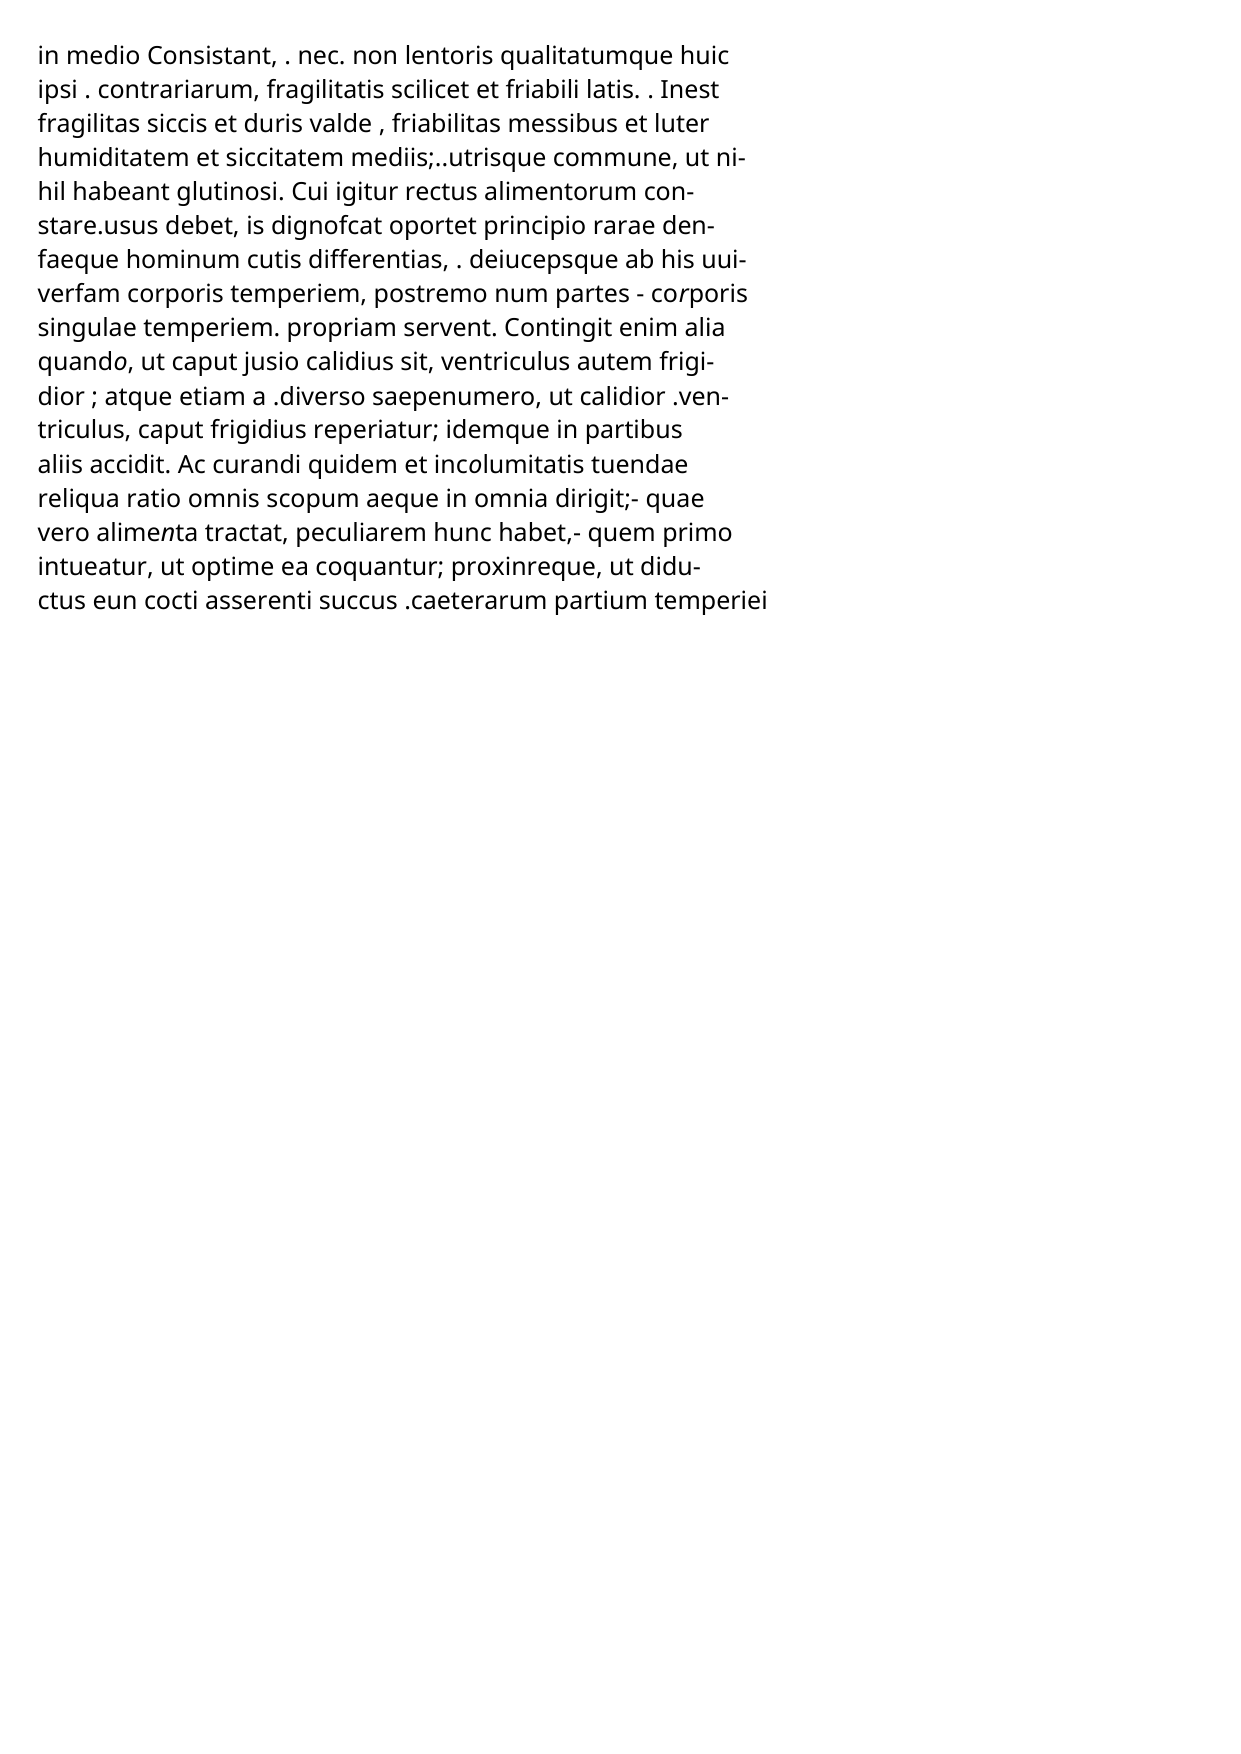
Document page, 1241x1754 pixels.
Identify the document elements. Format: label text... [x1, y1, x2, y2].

text in medio Consistant, . nec. non lentoris qualitatumque huic ipsi . contrariarum, fragilitatis scilicet et friabili latis. . Inest fragilitas siccis et duris valde , friabilitas messibus et luter humiditatem et siccitatem mediis;..utrisque commune, ut ni- hil habeant glutinosi. Cui igitur rectus alimentorum con- stare.usus debet, is dignofcat oportet principio rarae den- faeque hominum cutis differentias, . deiucepsque ab his uui- verfam corporis temperiem, postremo num partes - corporis singulae temperiem. propriam servent. Contingit enim alia quando, ut caput jusio calidius sit, ventriculus autem frigi- dior ; atque etiam a .diverso saepenumero, ut calidior .ven- triculus, caput frigidius reperiatur; idemque in partibus aliis accidit. Ac curandi quidem et incolumitatis tuendae reliqua ratio omnis scopum aeque in omnia dirigit;- quae vero alimenta tractat, peculiarem hunc habet,- quem primo intueatur, ut optime ea coquantur; proxinreque, ut didu- ctus eun cocti asserenti succus .caeterarum partium temperiei [37, 37, 1203, 617]
